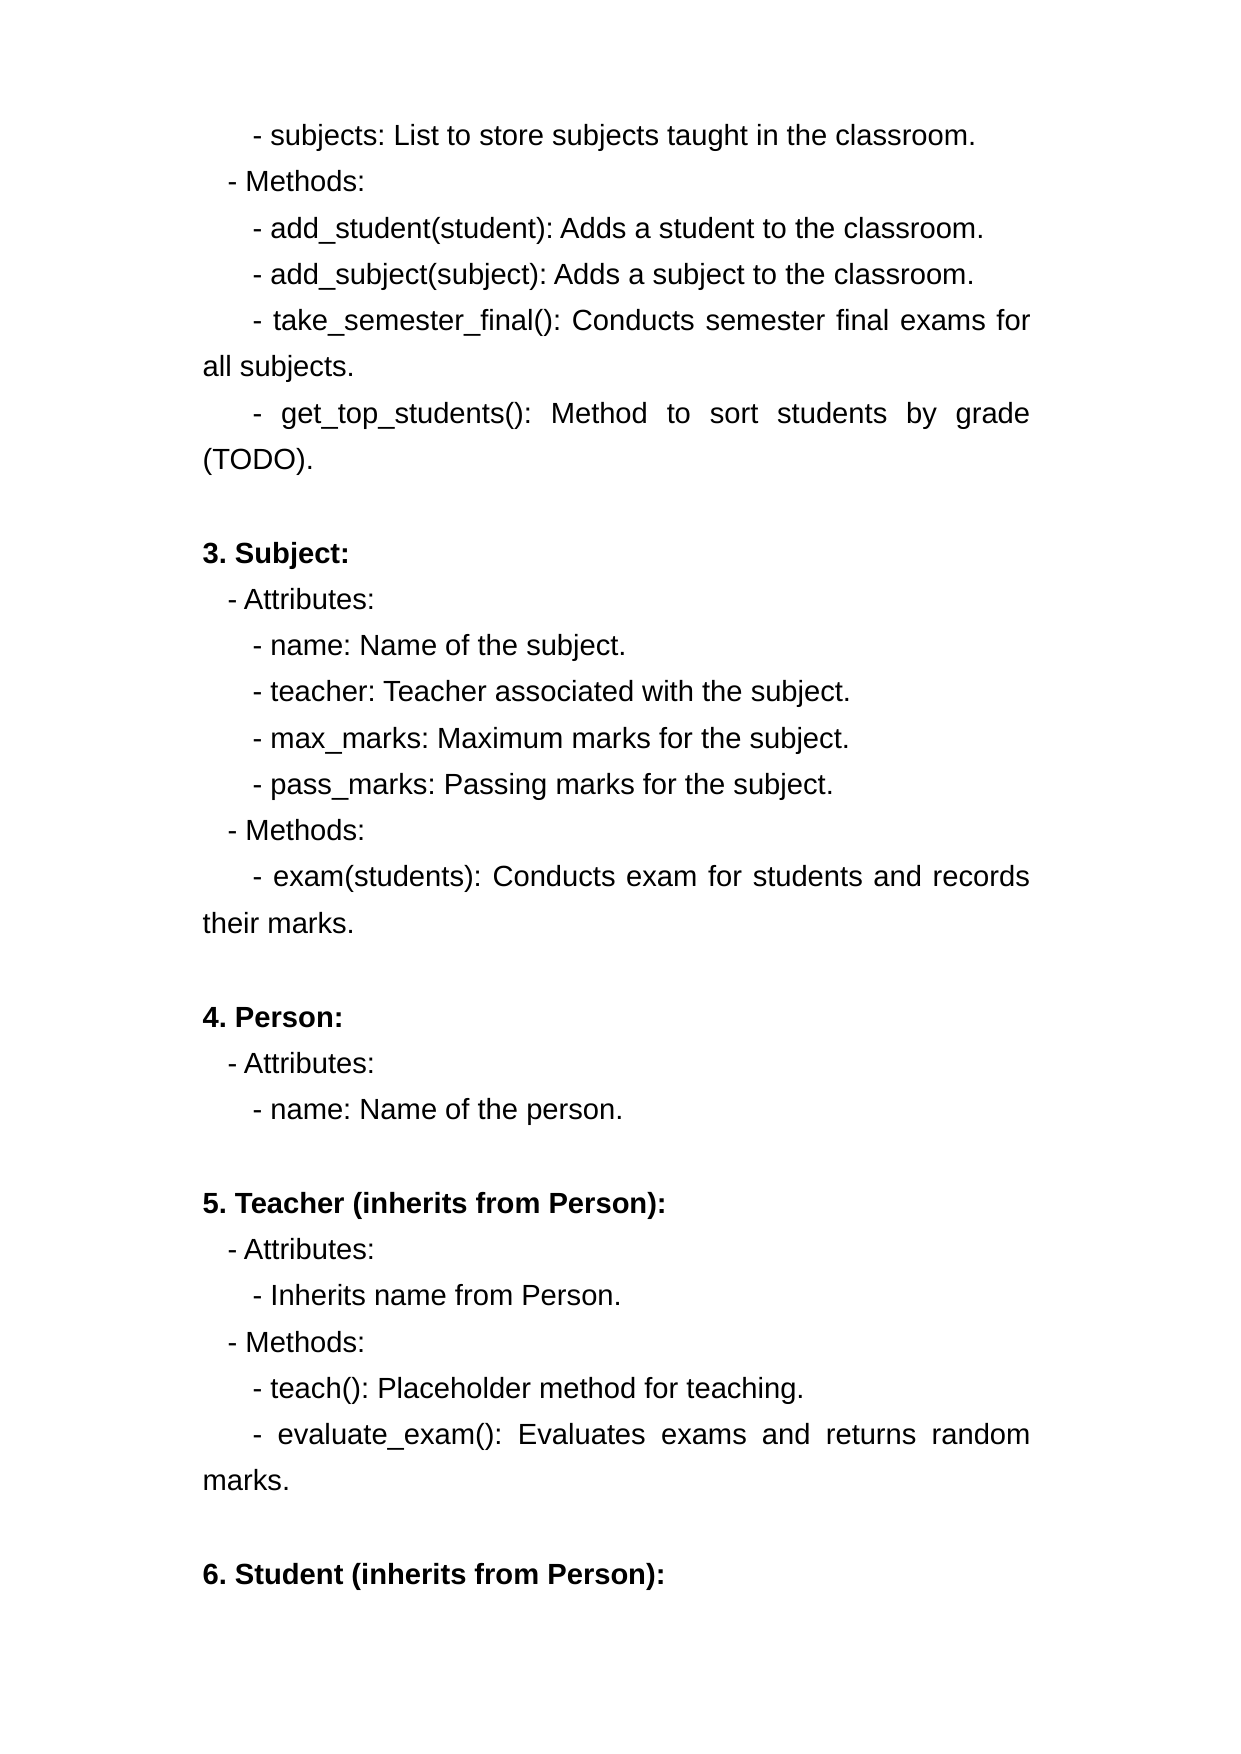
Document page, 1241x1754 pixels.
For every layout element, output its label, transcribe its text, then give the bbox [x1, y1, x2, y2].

text 6. Student (inherits from Person): [202, 1557, 1031, 1591]
text - name: Name of the subject. [202, 628, 1031, 662]
text - exam(students): Conducts exam for students and records their marks. [202, 859, 1031, 939]
text - max_marks: Maximum marks for the subject. [202, 721, 1031, 754]
text - Inherits name from Person. [202, 1278, 1031, 1312]
text - teacher: Teacher associated with the subject. [202, 674, 1031, 708]
text - add_student(student): Adds a student to the classroom. [202, 211, 1031, 244]
text - subjects: List to store subjects taught in the classroom. [202, 118, 1031, 152]
text - Methods: [202, 164, 1031, 198]
text - Attributes: [202, 582, 1031, 616]
text 3. Subject: [202, 536, 1031, 569]
text 5. Teacher (inherits from Person): [202, 1186, 1031, 1219]
text - Methods: [202, 813, 1031, 847]
text - get_top_students(): Method to sort students by grade (TODO). [202, 396, 1031, 475]
text - take_semester_final(): Conducts semester final exams for all subjects. [202, 303, 1031, 383]
text - pass_marks: Passing marks for the subject. [202, 767, 1031, 801]
text 4. Person: [202, 999, 1031, 1033]
text - Methods: [202, 1325, 1031, 1358]
text - Attributes: [202, 1232, 1031, 1266]
text - evaluate_exam(): Evaluates exams and returns random marks. [202, 1417, 1031, 1497]
text - name: Name of the person. [202, 1092, 1031, 1126]
text - teach(): Placeholder method for teaching. [202, 1371, 1031, 1404]
text - add_subject(subject): Adds a subject to the classroom. [202, 257, 1031, 290]
text - Attributes: [202, 1046, 1031, 1079]
